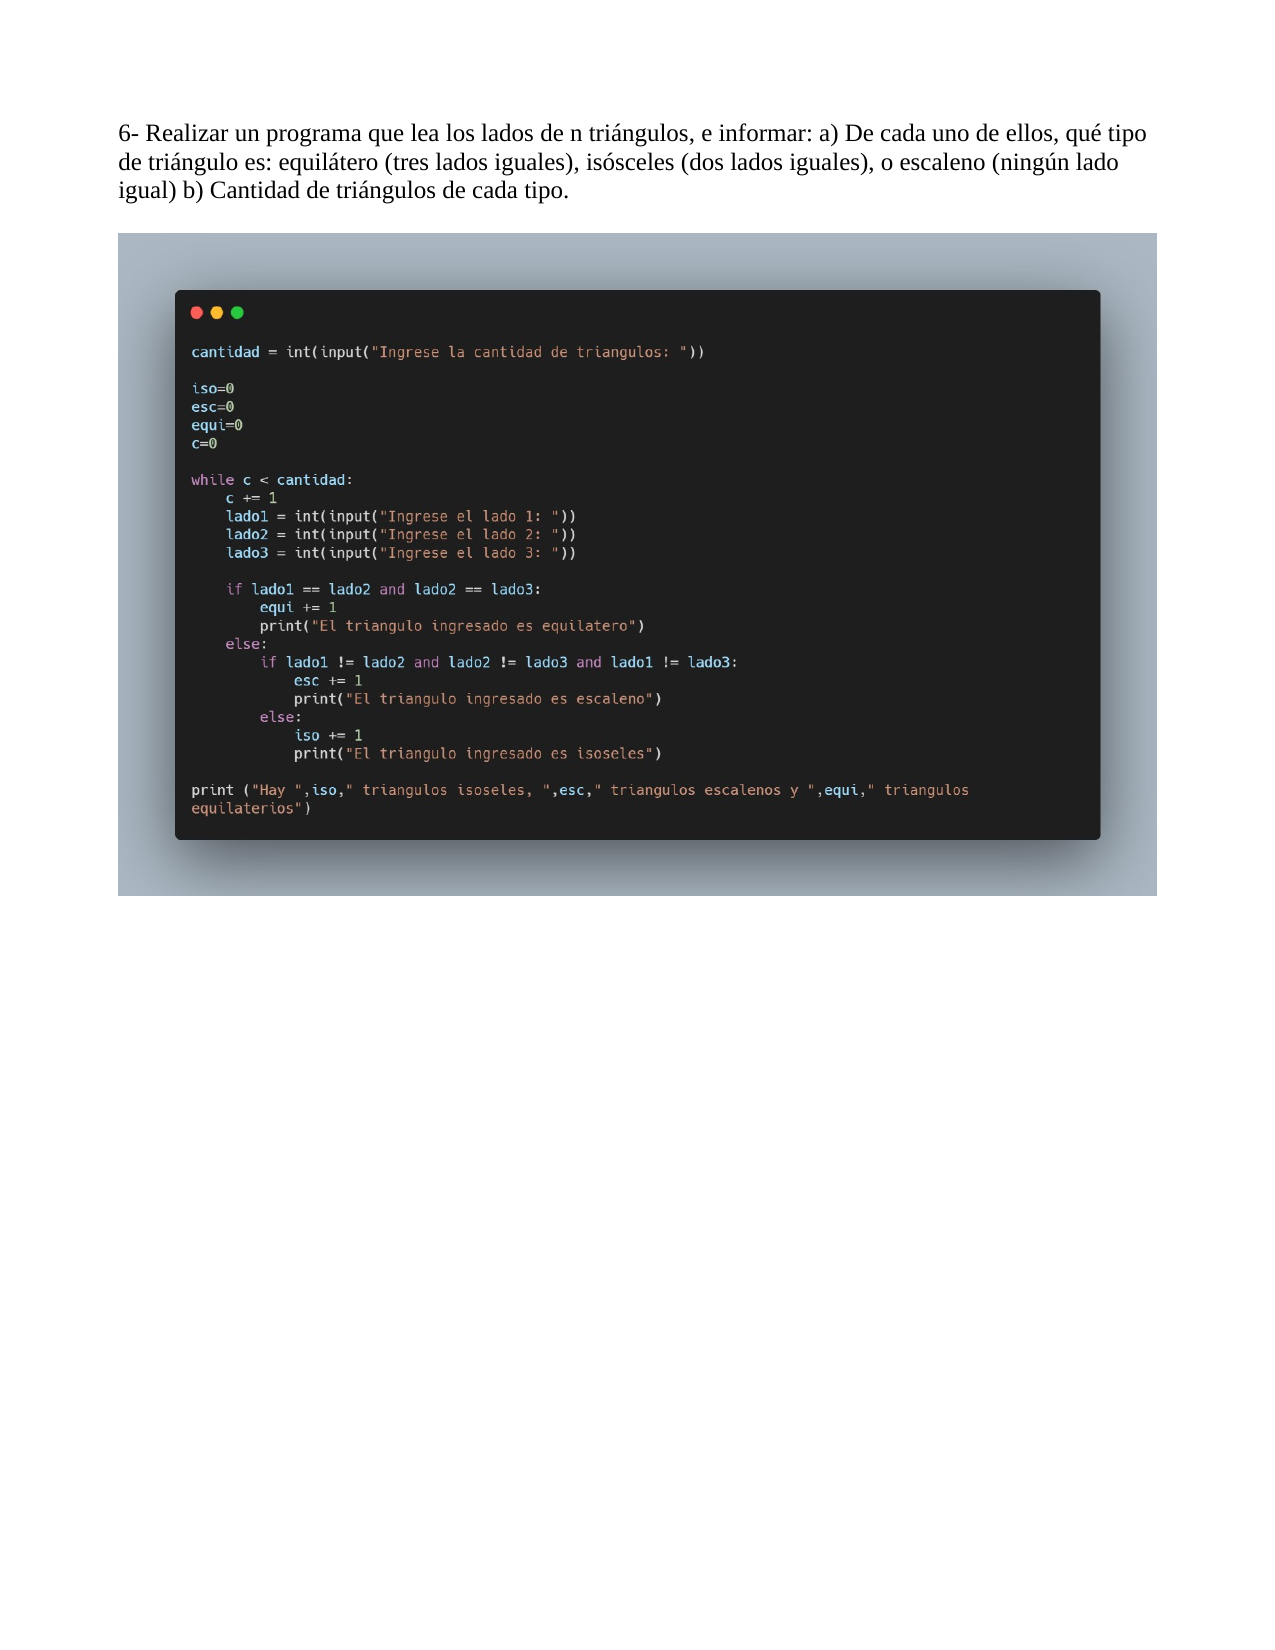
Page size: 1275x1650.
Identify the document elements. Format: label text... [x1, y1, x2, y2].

text 6- Realizar un programa que lea los lados de n triángulos, e informar: a) De cada uno de ellos, qué tipo de triángulo es: equilátero (tres lados iguales), isósceles (dos lados iguales), o escaleno (ningún lado igual) b) Cantidad de triángulos de cada tipo. [118, 118, 1157, 204]
picture [118, 233, 1157, 896]
